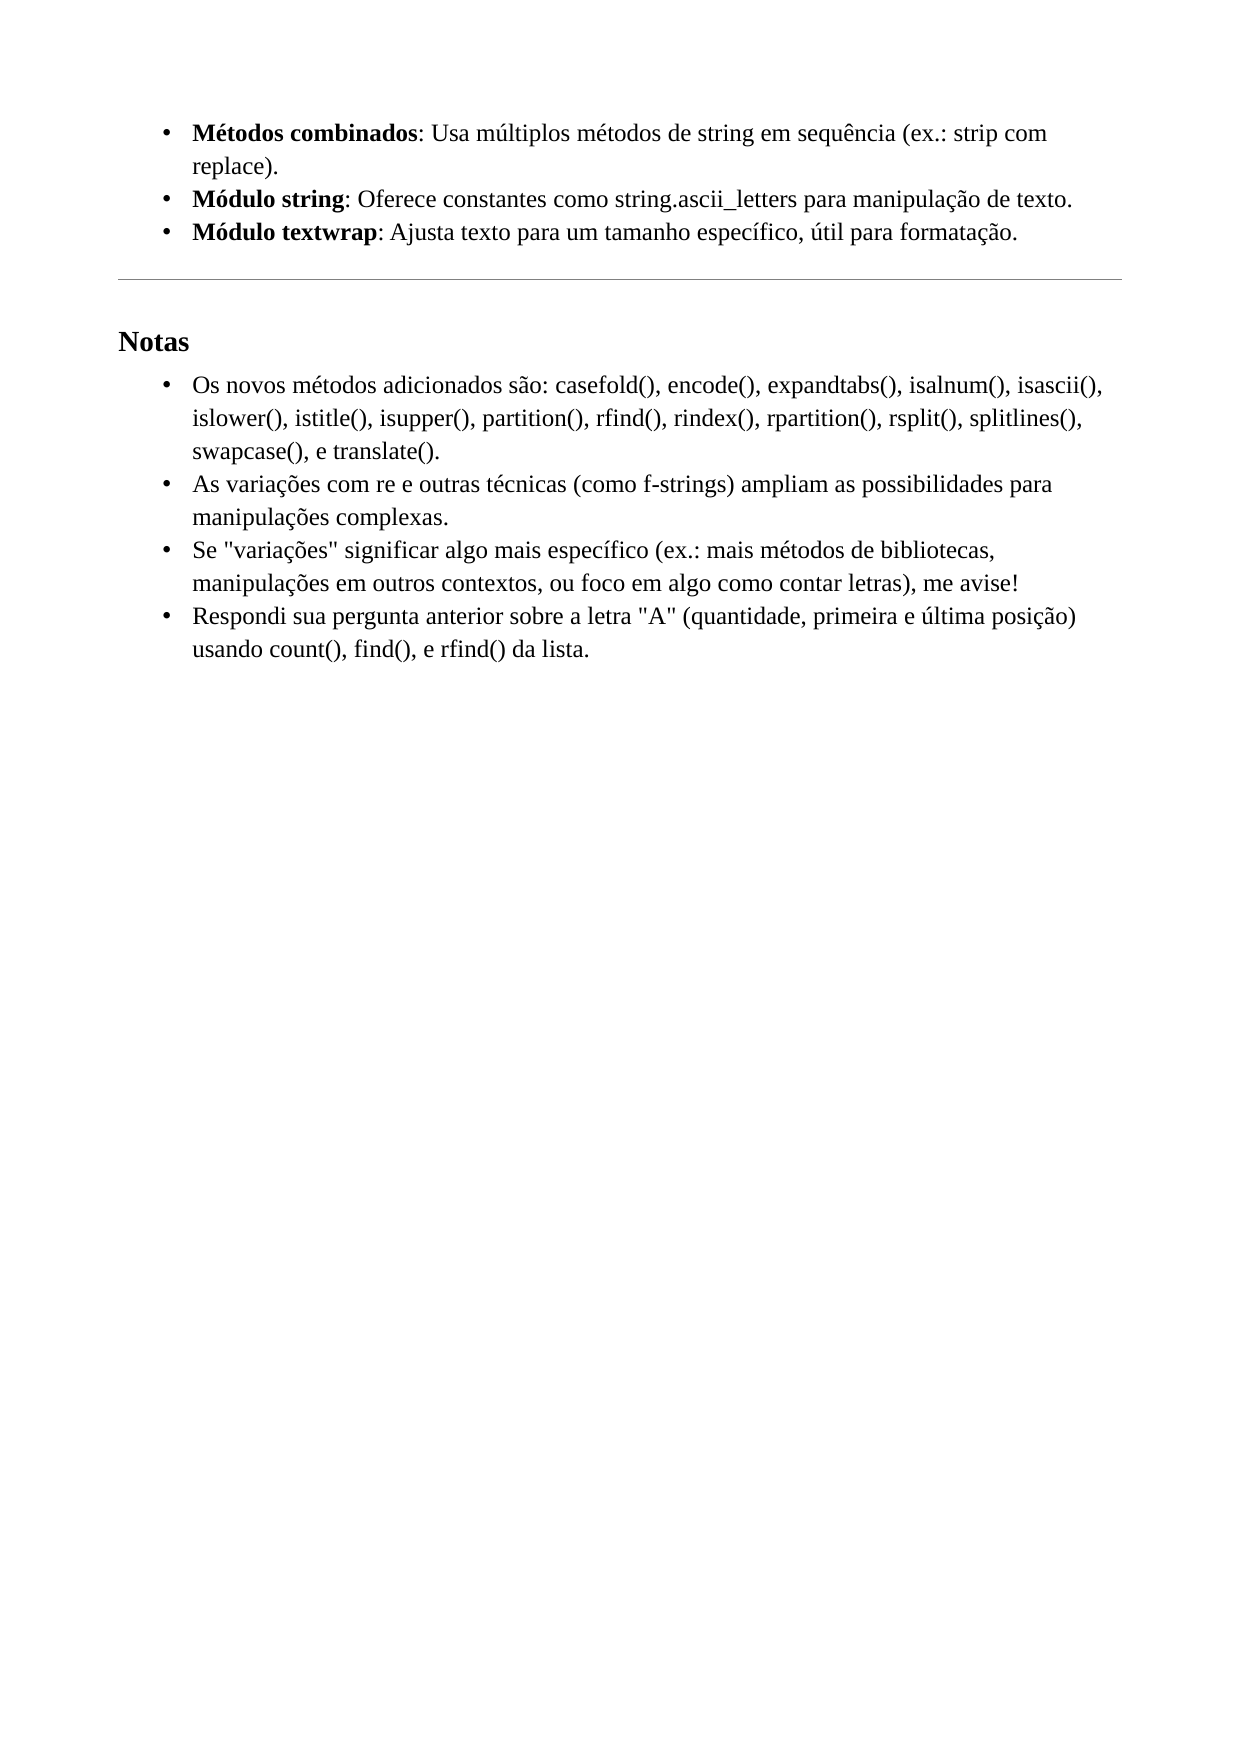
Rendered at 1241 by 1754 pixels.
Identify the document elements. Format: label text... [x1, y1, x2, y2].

subtitle Notas [118, 324, 1122, 357]
list Módulo string: Oferece constantes como string.ascii_letters para manipulação de texto. [162, 184, 1122, 213]
list Métodos combinados: Usa múltiplos métodos de string em sequência (ex.: strip com replace). [162, 118, 1122, 180]
list Respondi sua pergunta anterior sobre a letra "A" (quantidade, primeira e última posição) usando count(), find(), e rfind() da lista. [162, 601, 1122, 663]
list Os novos métodos adicionados são: casefold(), encode(), expandtabs(), isalnum(), isascii(), islower(), istitle(), isupper(), partition(), rfind(), rindex(), rpartition(), rsplit(), splitlines(), swapcase(), e translate(). [162, 370, 1122, 464]
list Módulo textwrap: Ajusta texto para um tamanho específico, útil para formatação. [162, 217, 1122, 246]
list Se "variações" significar algo mais específico (ex.: mais métodos de bibliotecas, manipulações em outros contextos, ou foco em algo como contar letras), me avise! [162, 535, 1122, 597]
list As variações com re e outras técnicas (como f-strings) ampliam as possibilidades para manipulações complexas. [162, 469, 1122, 531]
